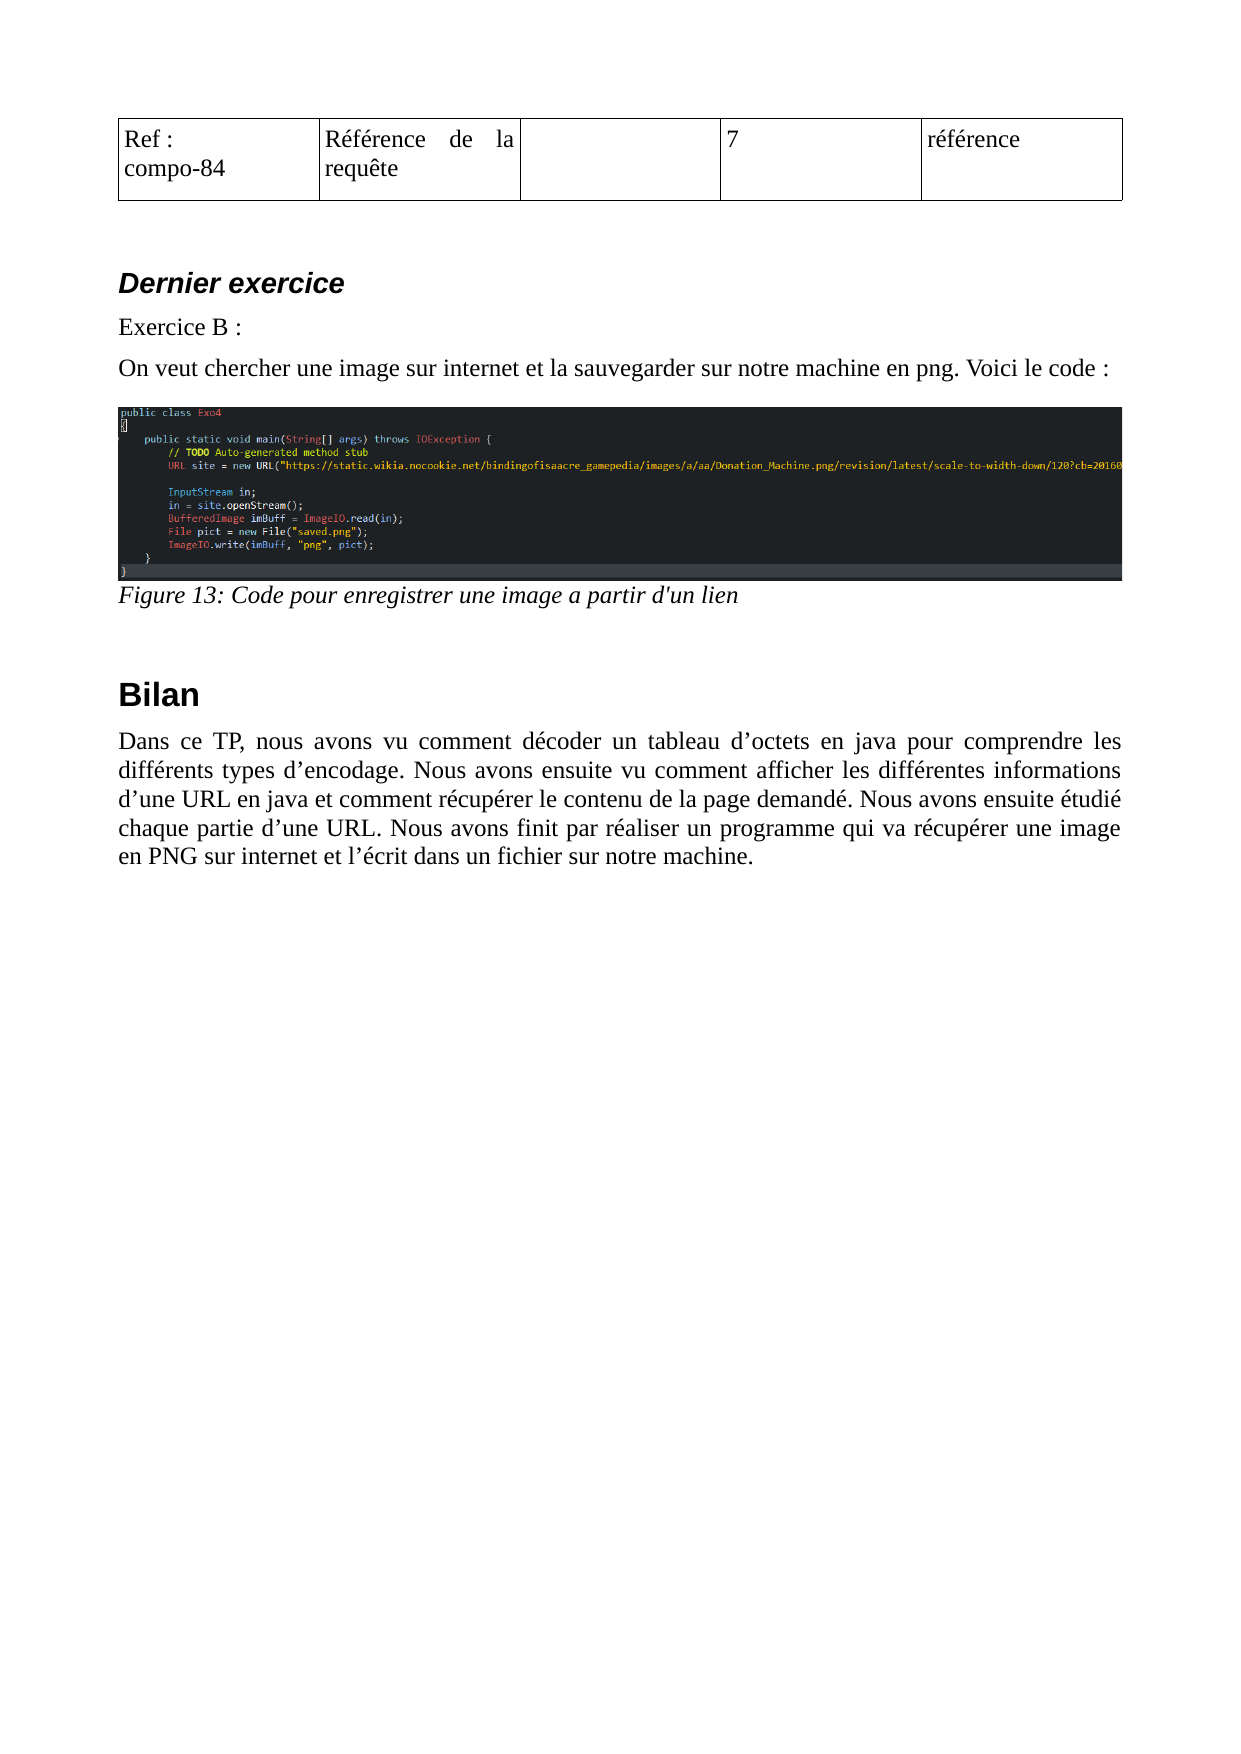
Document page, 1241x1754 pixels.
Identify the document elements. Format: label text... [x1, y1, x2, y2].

table_cell Ref : compo-84 [119, 119, 319, 200]
picture [118, 407, 1123, 581]
table_cell [521, 119, 720, 200]
table_cell Référence de la requête [320, 119, 520, 200]
text Figure 13: Code pour enregistrer une image a partir d'un lien [118, 581, 1122, 609]
text Dans ce TP, nous avons vu comment décoder un tableau d’octets en java pour comprendre les différents types d’encodage. Nous avons ensuite vu comment afficher les différentes informations d’une URL en java et comment récupérer le contenu de la page demandé. Nous avons ensuite étudié chaque partie d’une URL. Nous avons finit par réaliser un programme qui va récupérer une image en PNG sur internet et l’écrit dans un fichier sur notre machine. [118, 726, 1122, 870]
text Exercice B : [118, 312, 1122, 341]
table_cell 7 [721, 119, 921, 200]
text On veut chercher une image sur internet et la sauvegarder sur notre machine en png. Voici le code : [118, 353, 1122, 382]
subtitle Dernier exercice [118, 266, 1122, 299]
subtitle Bilan [118, 675, 1122, 714]
table_cell référence [922, 119, 1122, 200]
